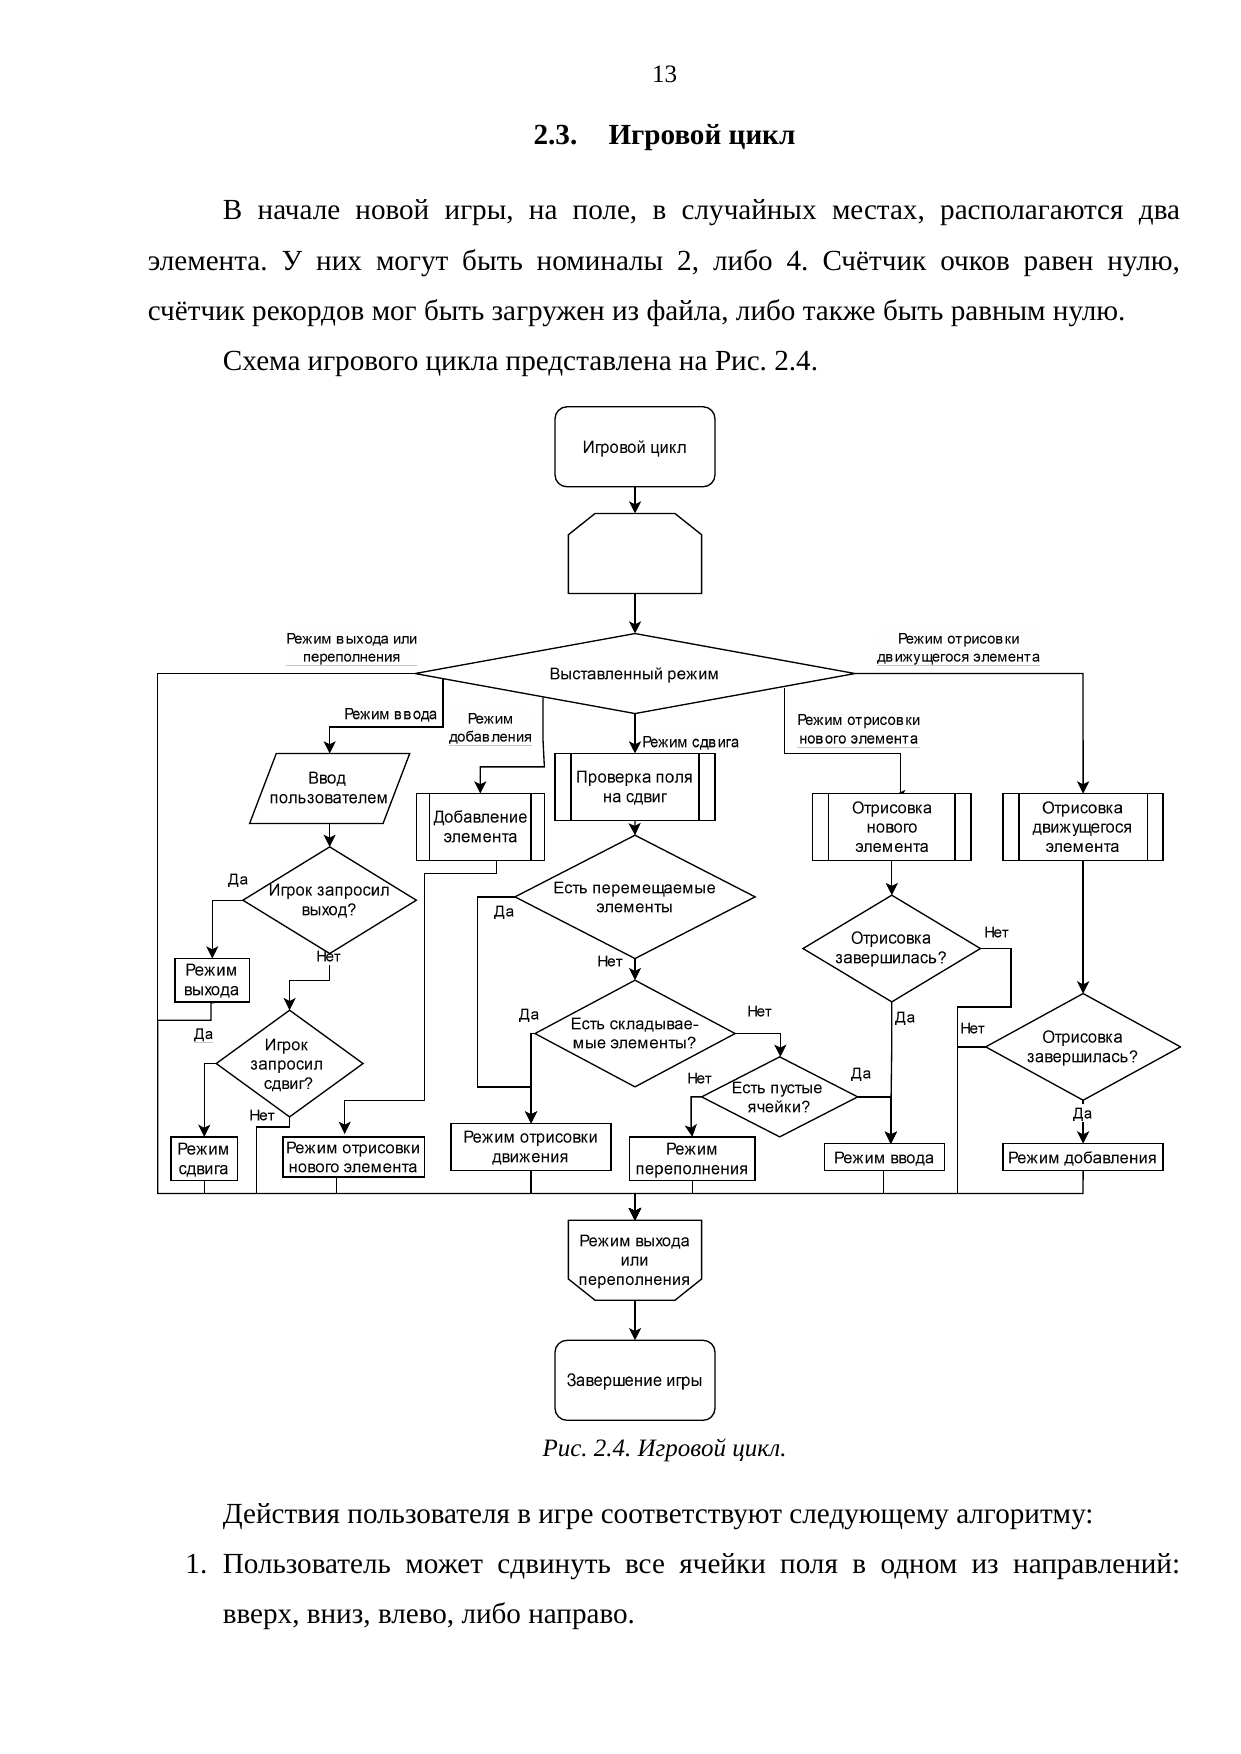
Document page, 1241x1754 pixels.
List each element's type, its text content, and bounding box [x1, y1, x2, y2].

text [148, 394, 1181, 406]
subtitle Игровой цикл [148, 117, 1181, 151]
text Рис. 2.4. Игровой цикл. [148, 1421, 1181, 1462]
list Пользователь может сдвинуть все ячейки поля в одном из направлений: вверх, вниз, влево, либо направо. [185, 1546, 1181, 1630]
text Схема игрового цикла представлена на Рис. 2.4. [148, 343, 1181, 377]
text В начале новой игры, на поле, в случайных местах, располагаются два элемента. У них могут быть номиналы 2, либо 4. Счётчик очков равен нулю, счётчик рекордов мог быть загружен из файла, либо также быть равным нулю. [148, 192, 1181, 327]
text Действия пользователя в игре соответствуют следующему алгоритму: [148, 1462, 1181, 1529]
